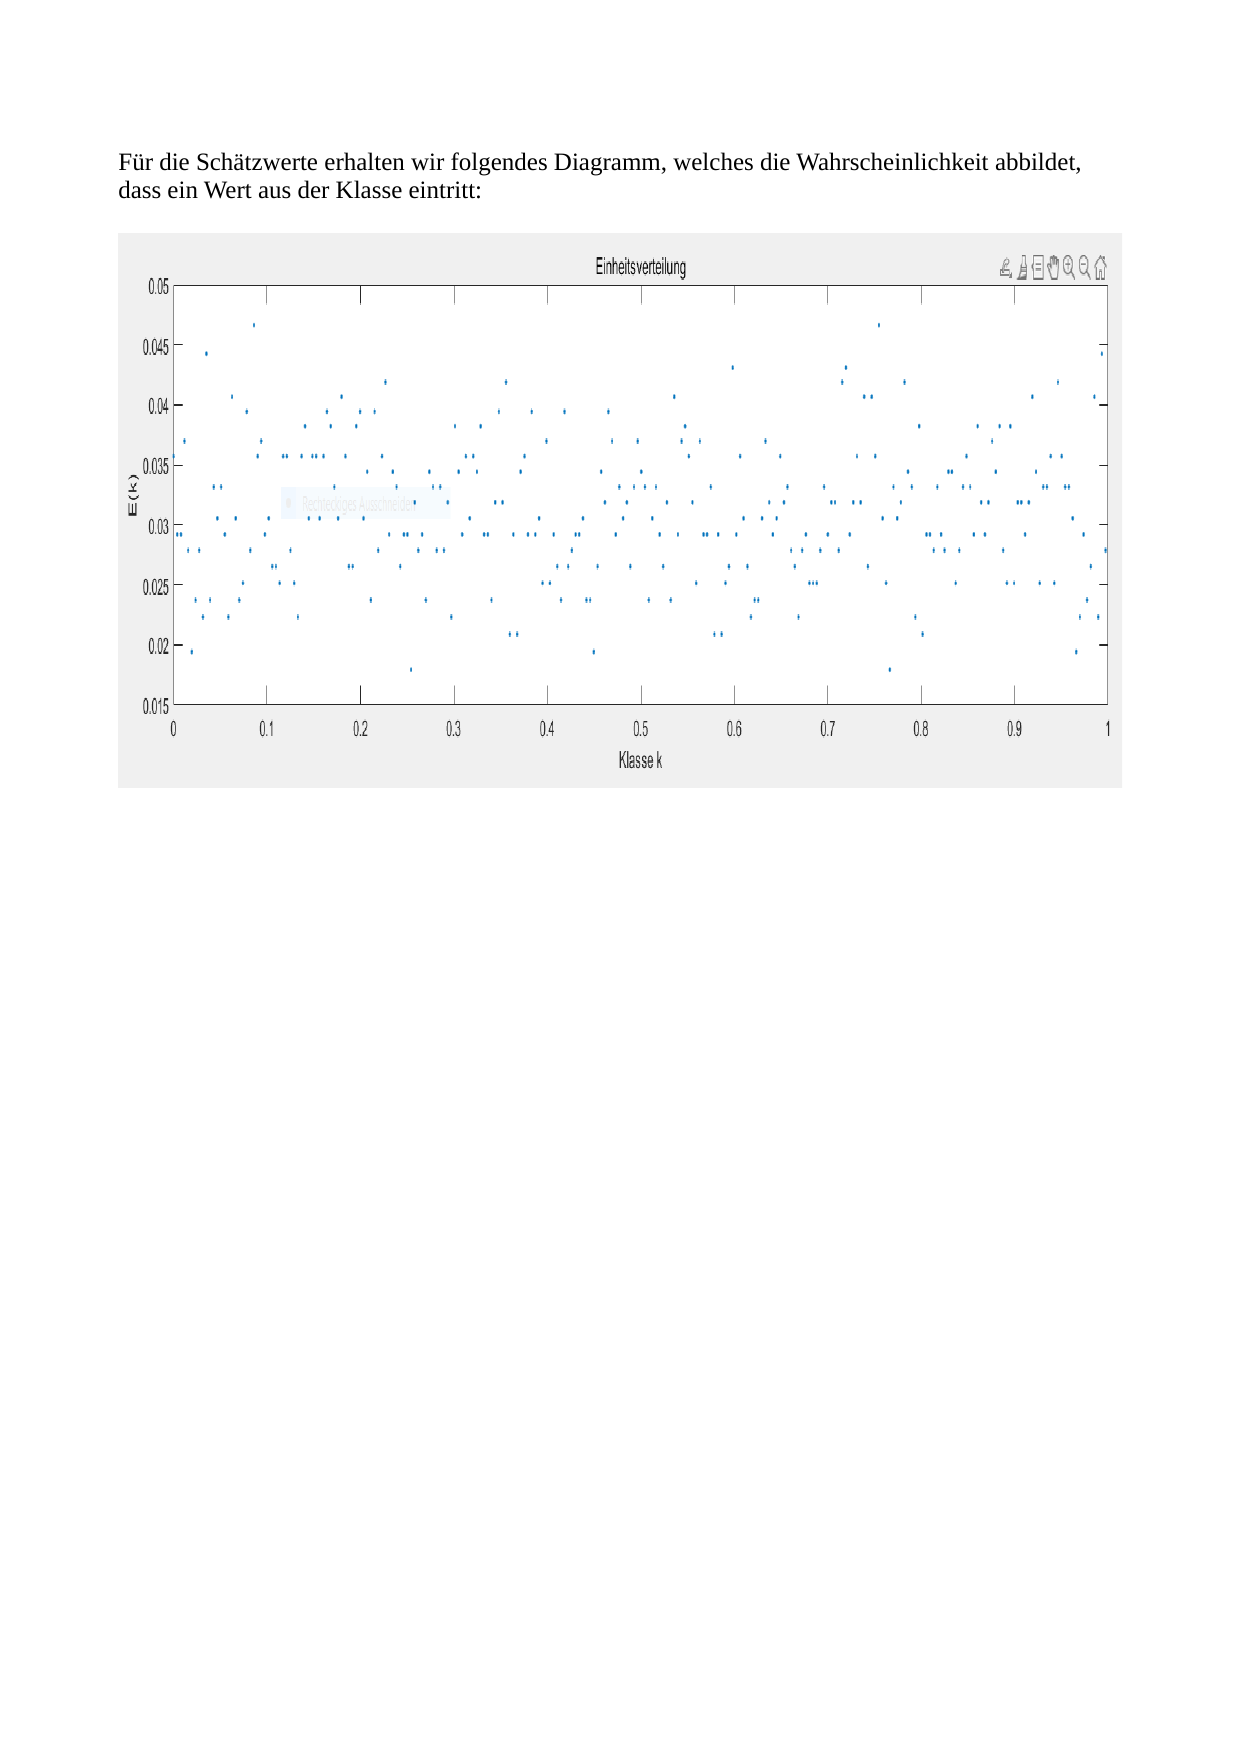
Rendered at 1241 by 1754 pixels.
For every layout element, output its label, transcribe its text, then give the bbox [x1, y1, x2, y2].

picture [118, 233, 1123, 788]
text Für die Schätzwerte erhalten wir folgendes Diagramm, welches die Wahrscheinlichkeit abbildet, dass ein Wert aus der Klasse eintritt: [118, 147, 1122, 204]
